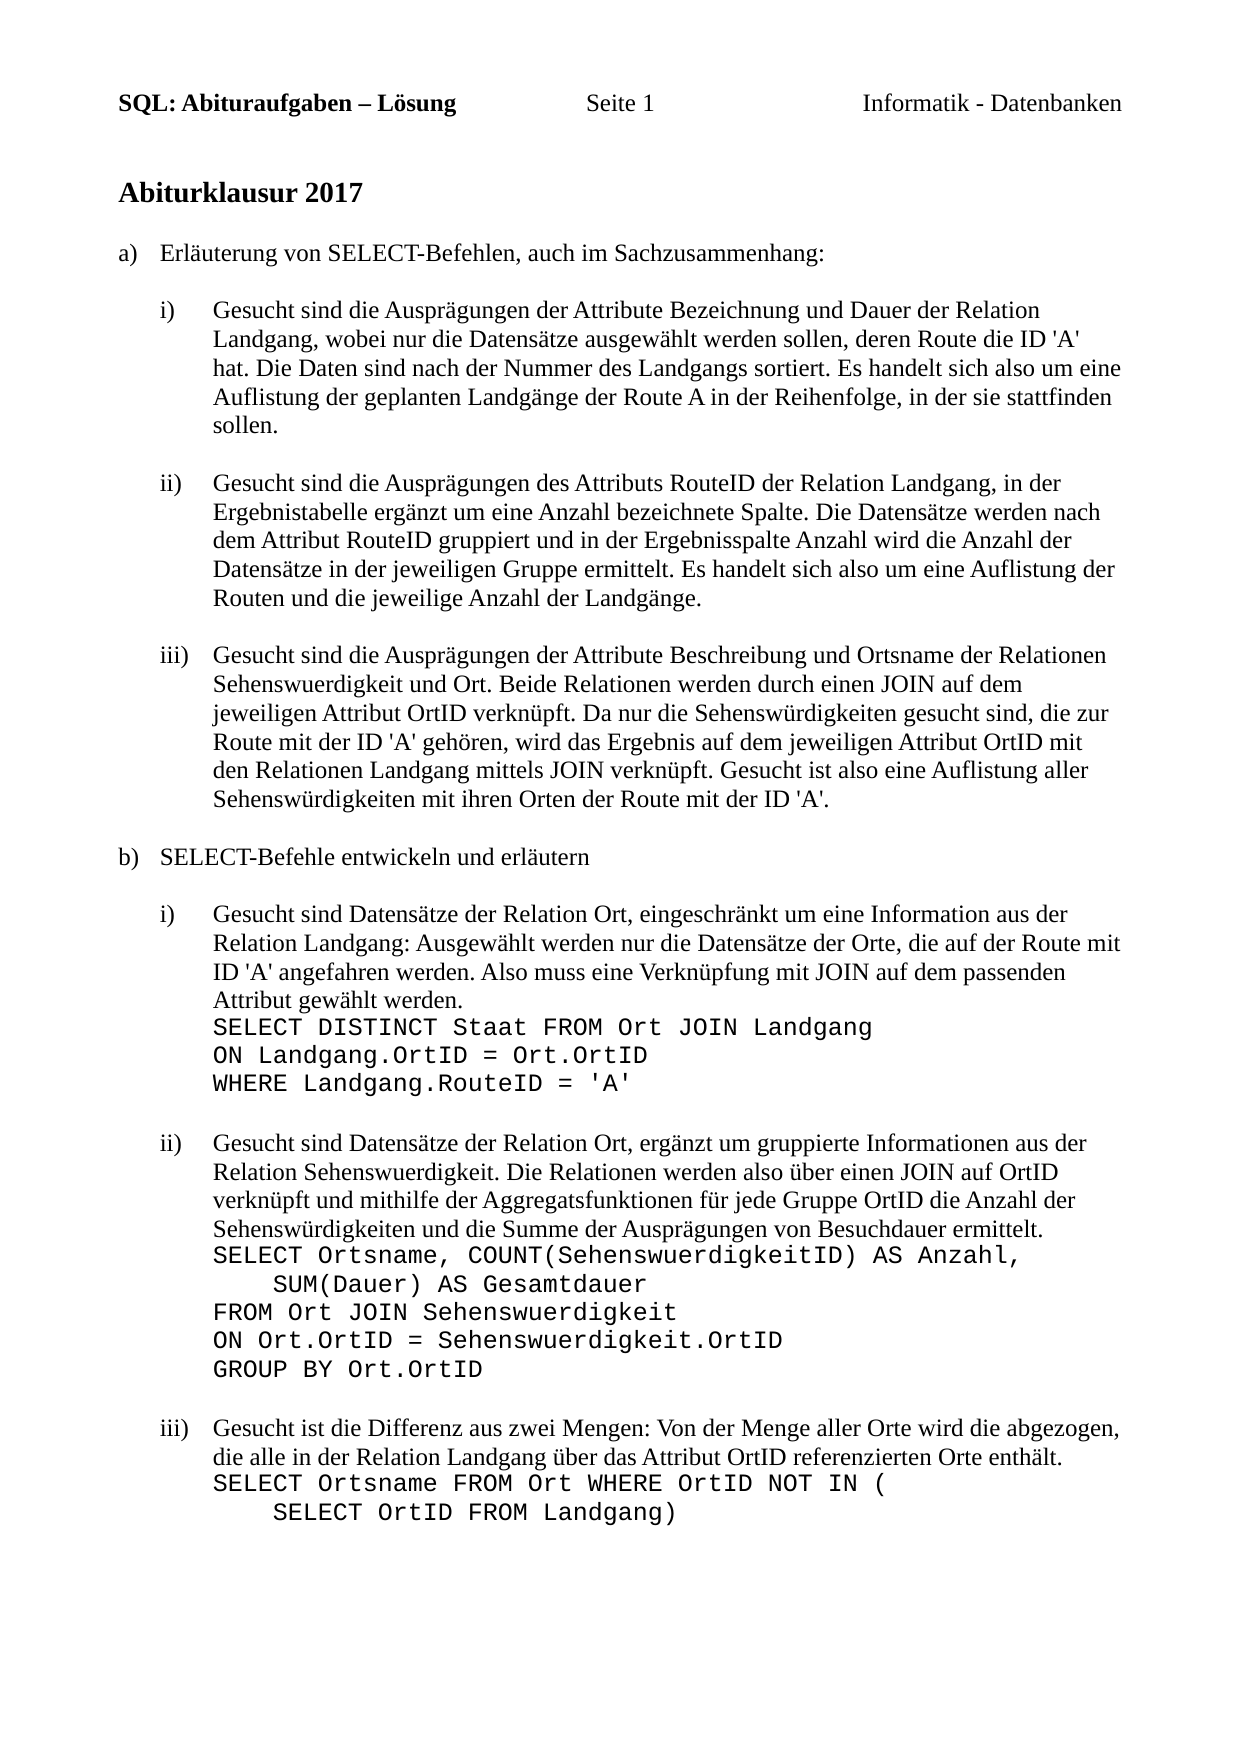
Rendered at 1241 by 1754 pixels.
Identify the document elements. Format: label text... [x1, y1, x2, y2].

list Gesucht sind Datensätze der Relation Ort, eingeschränkt um eine Information aus der Relation Landgang: Ausgewählt werden nur die Datensätze der Orte, die auf der Route mit ID 'A' angefahren werden. Also muss eine Verknüpfung mit JOIN auf dem passenden Attribut gewählt werden. SELECT DISTINCT Staat FROM Ort JOIN Landgang ON Landgang.OrtID = Ort.OrtID WHERE Landgang.RouteID = 'A' [159, 899, 1122, 1099]
list Erläuterung von SELECT-Befehlen, auch im Sachzusammenhang: [118, 238, 1122, 267]
list SELECT-Befehle entwickeln und erläutern [118, 842, 1122, 870]
list Gesucht sind die Ausprägungen des Attributs RouteID der Relation Landgang, in der Ergebnistabelle ergänzt um eine Anzahl bezeichnete Spalte. Die Datensätze werden nach dem Attribut RouteID gruppiert und in der Ergebnisspalte Anzahl wird die Anzahl der Datensätze in der jeweiligen Gruppe ermittelt. Es handelt sich also um eine Auflistung der Routen und die jeweilige Anzahl der Landgänge. [159, 468, 1122, 612]
list Gesucht ist die Differenz aus zwei Mengen: Von der Menge aller Orte wird die abgezogen, die alle in der Relation Landgang über das Attribut OrtID referenzierten Orte enthält. SELECT Ortsname FROM Ort WHERE OrtID NOT IN ( [159, 1413, 1122, 1499]
list Gesucht sind die Ausprägungen der Attribute Beschreibung und Ortsname der Relationen Sehenswuerdigkeit und Ort. Beide Relationen werden durch einen JOIN auf dem jeweiligen Attribut OrtID verknüpft. Da nur die Sehenswürdigkeiten gesucht sind, die zur Route mit der ID 'A' gehören, wird das Ergebnis auf dem jeweiligen Attribut OrtID mit den Relationen Landgang mittels JOIN verknüpft. Gesucht ist also eine Auflistung aller Sehenswürdigkeiten mit ihren Orten der Route mit der ID 'A'. [159, 640, 1122, 813]
list FROM Ort JOIN Sehenswuerdigkeit ON Ort.OrtID = Sehenswuerdigkeit.OrtID GROUP BY Ort.OrtID [159, 1299, 1122, 1384]
list Gesucht sind Datensätze der Relation Ort, ergänzt um gruppierte Informationen aus der Relation Sehenswuerdigkeit. Die Relationen werden also über einen JOIN auf OrtID verknüpft und mithilfe der Aggregatsfunktionen für jede Gruppe OrtID die Anzahl der Sehenswürdigkeiten und die Summe der Ausprägungen von Besuchdauer ermittelt. SELECT Ortsname, COUNT(SehenswuerdigkeitID) AS Anzahl, SUM(Dauer) AS Gesamtdauer [159, 1128, 1122, 1299]
list Gesucht sind die Ausprägungen der Attribute Bezeichnung und Dauer der Relation Landgang, wobei nur die Datensätze ausgewählt werden sollen, deren Route die ID 'A' hat. Die Daten sind nach der Nummer des Landgangs sortiert. Es handelt sich also um eine Auflistung der geplanten Landgänge der Route A in der Reihenfolge, in der sie stattfinden sollen. [159, 295, 1122, 439]
text Abiturklausur 2017 [118, 176, 1122, 209]
list SELECT OrtID FROM Landgang) [159, 1499, 1122, 1527]
